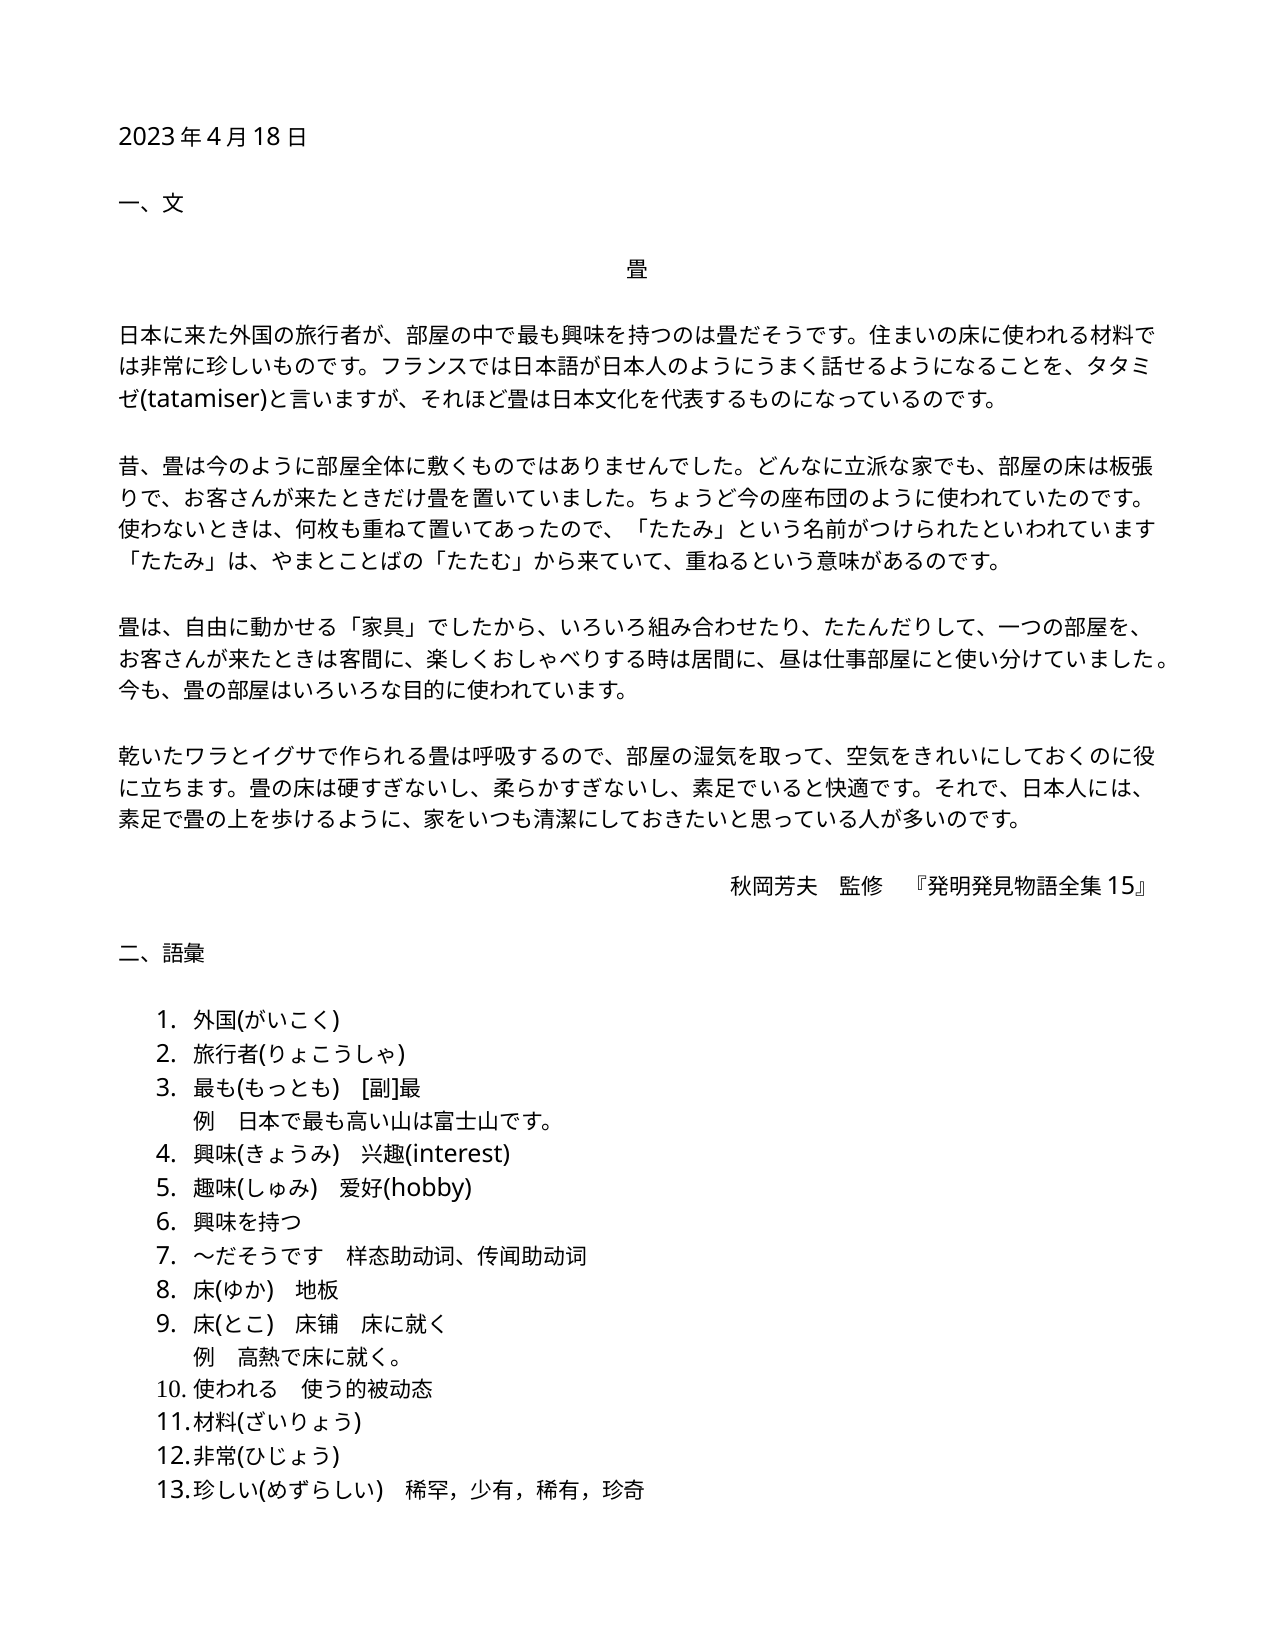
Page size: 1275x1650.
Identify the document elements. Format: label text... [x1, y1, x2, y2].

list 床(ゆか) 地板 [156, 1272, 1157, 1306]
list 床(とこ) 床铺 床に就く [156, 1306, 1157, 1340]
list 趣味(しゅみ) 爱好(hobby) [156, 1170, 1157, 1204]
text 2023年4月18日 [118, 118, 1157, 152]
text 一、文 [118, 186, 1157, 218]
text 秋岡芳夫 監修 『発明発見物語全集15』 [118, 868, 1157, 902]
list 材料(ざいりょう) [156, 1403, 1157, 1437]
text 乾いたワラとイグサで作られる畳は呼吸するので、部屋の湿気を取って、空気をきれいにしておくのに役に立ちます。畳の床は硬すぎないし、柔らかすぎないし、素足でいると快適です。それで、日本人には、素足で畳の上を歩けるように、家をいつも清潔にしておきたいと思っている人が多いのです。 [118, 739, 1157, 834]
text 畳 [118, 252, 1157, 284]
list 興味(きょうみ) 兴趣(interest) [156, 1136, 1157, 1170]
text 昔、畳は今のように部屋全体に敷くものではありませんでした。どんなに立派な家でも、部屋の床は板張りで、お客さんが来たときだけ畳を置いていました。ちょうど今の座布団のように使われていたのです。使わないときは、何枚も重ねて置いてあったので、「たたみ」という名前がつけられたといわれています。「たたみ」は、やまとことばの「たたむ」から来ていて、重ねるという意味があるのです。 [118, 449, 1157, 576]
list 例 高熱で床に就く。 [156, 1340, 1157, 1372]
list 興味を持つ [156, 1204, 1157, 1238]
list 最も(もっとも) [副]最 [156, 1070, 1157, 1104]
list ～だそうです 样态助动词、传闻助动词 [156, 1238, 1157, 1272]
text 畳は、自由に動かせる「家具」でしたから、いろいろ組み合わせたり、たたんだりして、一つの部屋を、お客さんが来たときは客間に、楽しくおしゃべりする時は居間に、昼は仕事部屋にと使い分けていました。今も、畳の部屋はいろいろな目的に使われています。 [118, 610, 1157, 705]
text 日本に来た外国の旅行者が、部屋の中で最も興味を持つのは畳だそうです。住まいの床に使われる材料では非常に珍しいものです。フランスでは日本語が日本人のようにうまく話せるようになることを、タタミゼ(tatamiser)と言いますが、それほど畳は日本文化を代表するものになっているのです。 [118, 318, 1157, 415]
list 外国(がいこく) [156, 1002, 1157, 1036]
list 非常(ひじょう) [156, 1437, 1157, 1472]
list 旅行者(りょこうしゃ) [156, 1036, 1157, 1070]
text 二、語彙 [118, 936, 1157, 968]
list 例 日本で最も高い山は富士山です。 [156, 1104, 1157, 1136]
list 珍しい(めずらしい) 稀罕，少有，稀有，珍奇 [156, 1472, 1157, 1506]
list 使われる 使う的被动态 [156, 1372, 1157, 1403]
